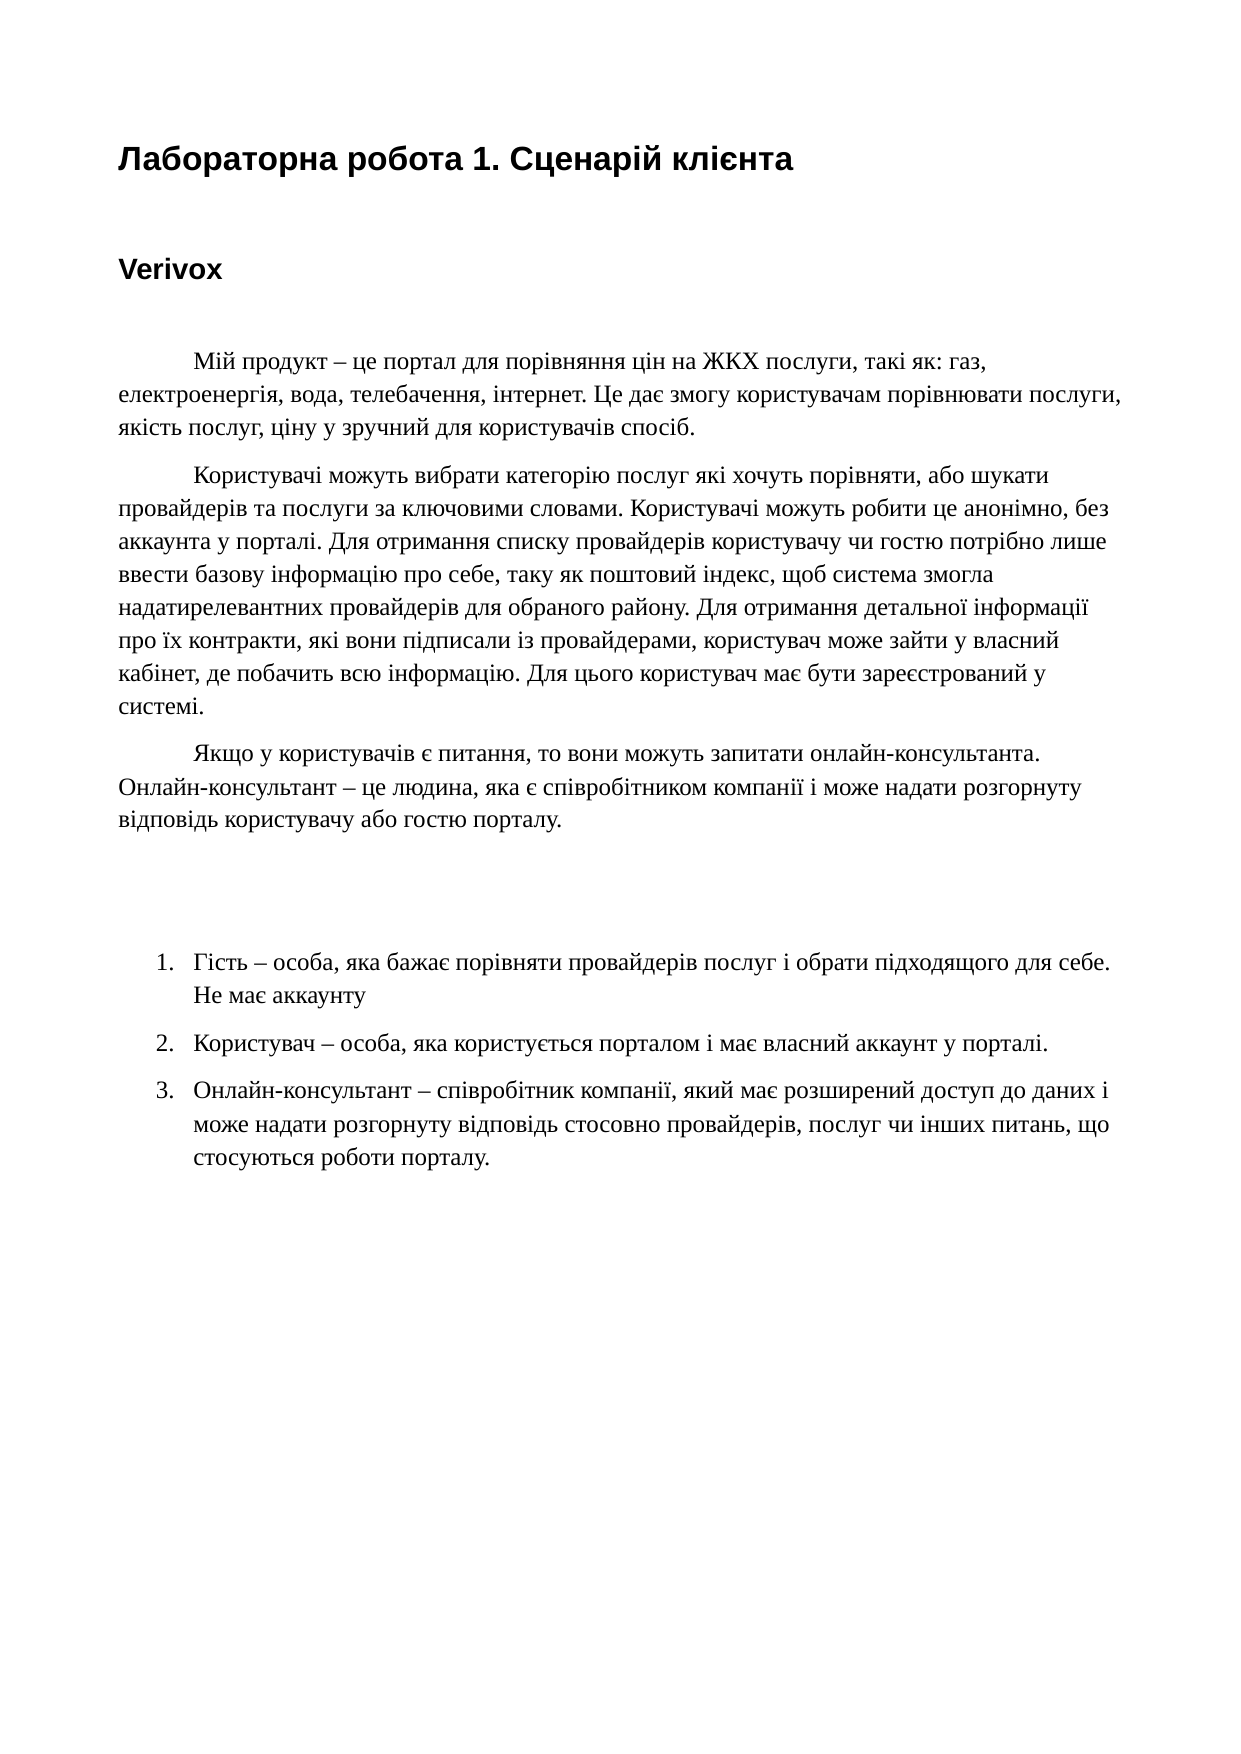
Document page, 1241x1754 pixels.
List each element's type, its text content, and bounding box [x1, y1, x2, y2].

subtitle Verivox [118, 252, 1122, 286]
subtitle Лабораторна робота 1. Сценарій клієнта [118, 139, 1122, 178]
list Гість – особа, яка бажає порівняти провайдерів послуг і обрати підходящого для себе. Не має аккаунту [156, 947, 1122, 1009]
text Користувачі можуть вибрати категорію послуг які хочуть порівняти, або шукати провайдерів та послуги за ключовими словами. Користувачі можуть робити це анонімно, без аккаунта у порталі. Для отримання списку провайдерів користувачу чи гостю потрібно лише ввести базову інформацію про себе, таку як поштовий індекс, щоб система змогла надатирелевантних провайдерів для обраного району. Для отримання детальної інформації про їх контракти, які вони підписали із провайдерами, користувач може зайти у власний кабінет, де побачить всю інформацію. Для цього користувач має бути зареєстрований у системі. [118, 460, 1122, 720]
text Мій продукт – це портал для порівняння цін на ЖКХ послуги, такі як: газ, електроенергія, вода, телебачення, інтернет. Це дає змогу користувачам порівнювати послуги, якість послуг, ціну у зручний для користувачів спосіб. [118, 346, 1122, 441]
text Якщо у користувачів є питання, то вони можуть запитати онлайн-консультанта. Онлайн-консультант – це людина, яка є співробітником компанії і може надати розгорнуту відповідь користувачу або гостю порталу. [118, 738, 1122, 833]
list Користувач – особа, яка користується порталом і має власний аккаунт у порталі. [156, 1028, 1122, 1057]
list Онлайн-консультант – співробітник компанії, який має розширений доступ до даних і може надати розгорнуту відповідь стосовно провайдерів, послуг чи інших питань, що стосуються роботи порталу. [156, 1076, 1122, 1170]
